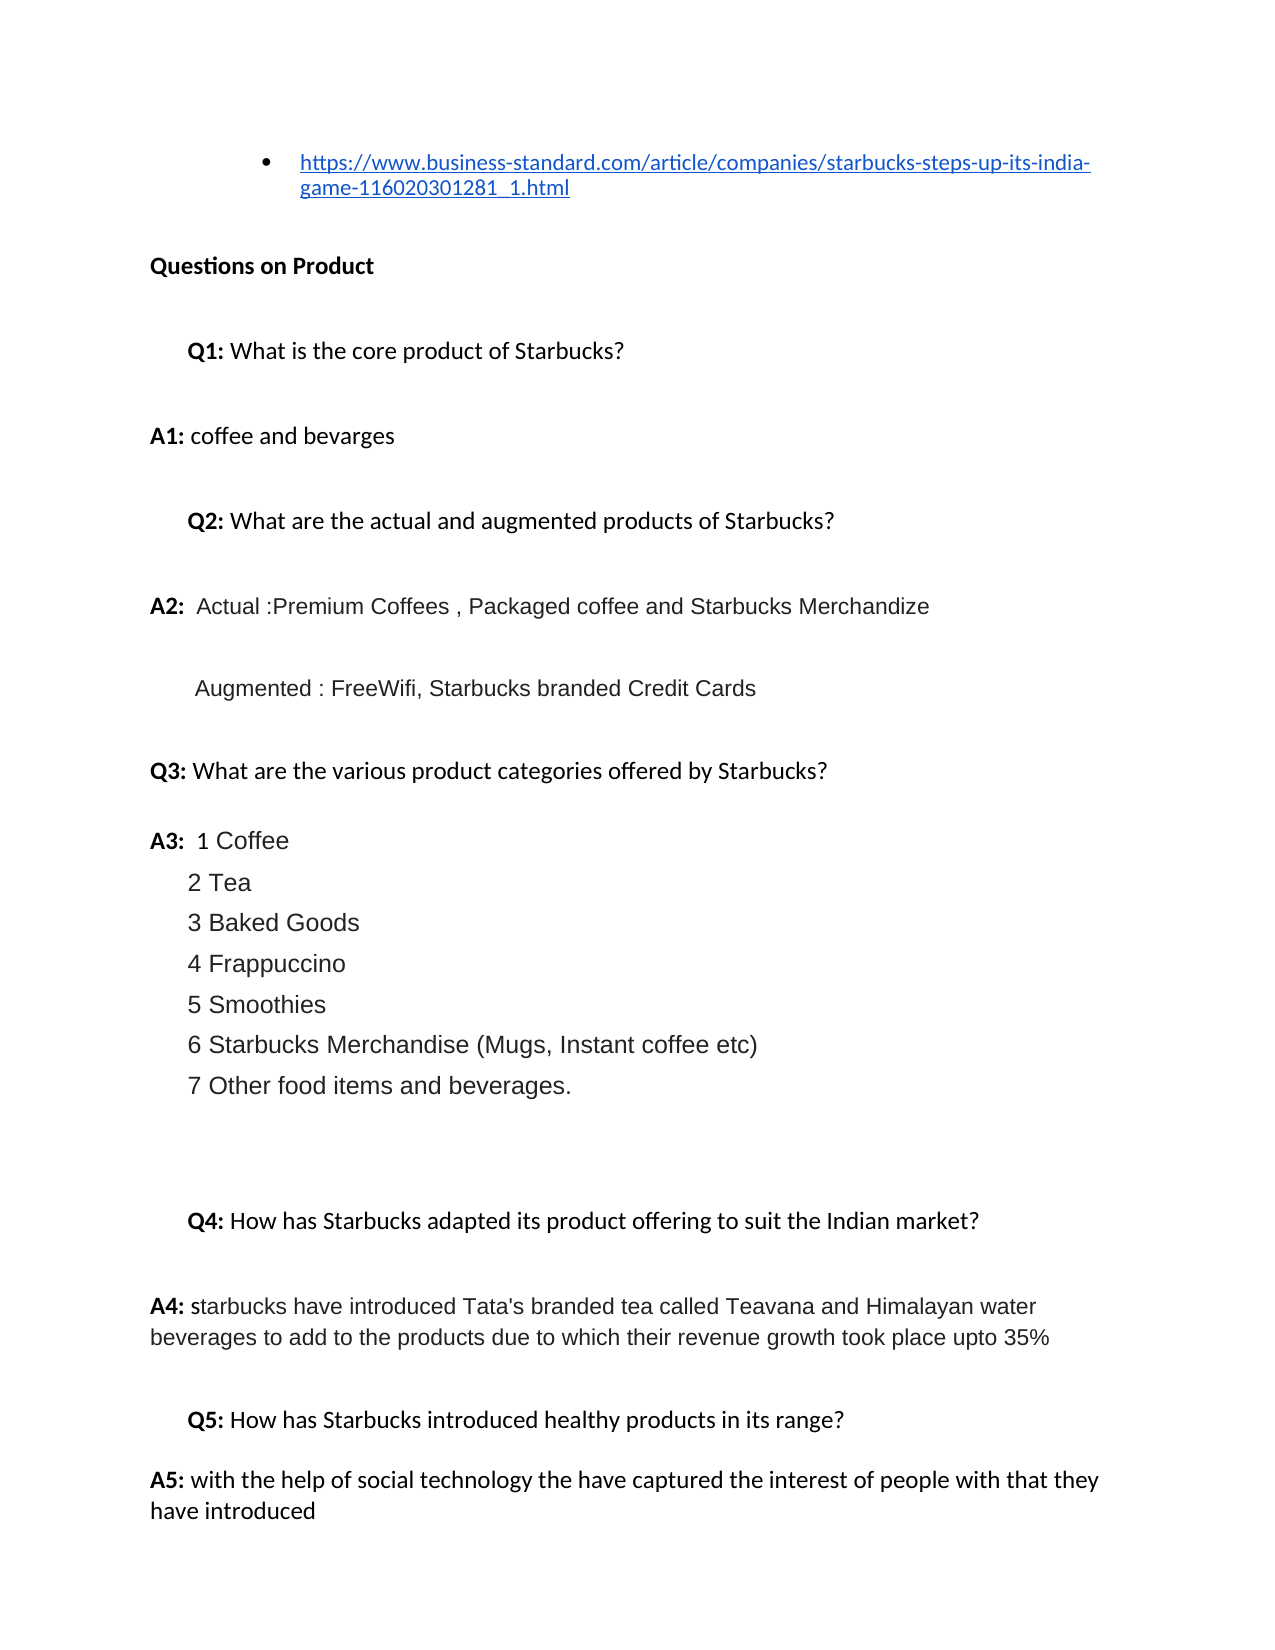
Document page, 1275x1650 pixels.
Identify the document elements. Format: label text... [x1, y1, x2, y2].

text 5 Smoothies [187, 978, 1125, 1018]
text 3 Baked Goods [187, 896, 1125, 937]
text 4 Frappuccino [187, 937, 1125, 978]
text Q3: What are the various product categories offered by Starbucks? [150, 755, 1125, 786]
text A2: Actual :Premium Coffees , Packaged coffee and Starbucks Merchandize [150, 590, 1125, 621]
text 2 Tea [187, 856, 1125, 896]
text Q4: How has Starbucks adapted its product offering to suit the Indian market? [187, 1205, 1125, 1235]
text A4: starbucks have introduced Tata's branded tea called Teavana and Himalayan water beverages to add to the products due to which their revenue growth took place upto 35% [150, 1290, 1125, 1351]
text Q1: What is the core product of Starbucks? [187, 335, 1125, 366]
text 7 Other food items and beverages. [187, 1059, 1125, 1099]
list https://www.business-standard.com/article/companies/starbucks-steps-up-its-india-game-116020301281_1.html [262, 150, 1125, 200]
text 6 Starbucks Merchandise (Mugs, Instant coffee etc) [187, 1018, 1125, 1059]
text A3: 1 Coffee [150, 815, 1125, 856]
text Questions on Product [150, 250, 1125, 281]
text Augmented : FreeWifi, Starbucks branded Credit Cards [150, 675, 1125, 701]
text Q5: How has Starbucks introduced healthy products in its range? [187, 1404, 1125, 1435]
text Q2: What are the actual and augmented products of Starbucks? [187, 505, 1125, 536]
text A5: with the help of social technology the have captured the interest of people with that they have introduced [150, 1464, 1125, 1525]
text A1: coffee and bevarges [150, 420, 1125, 451]
